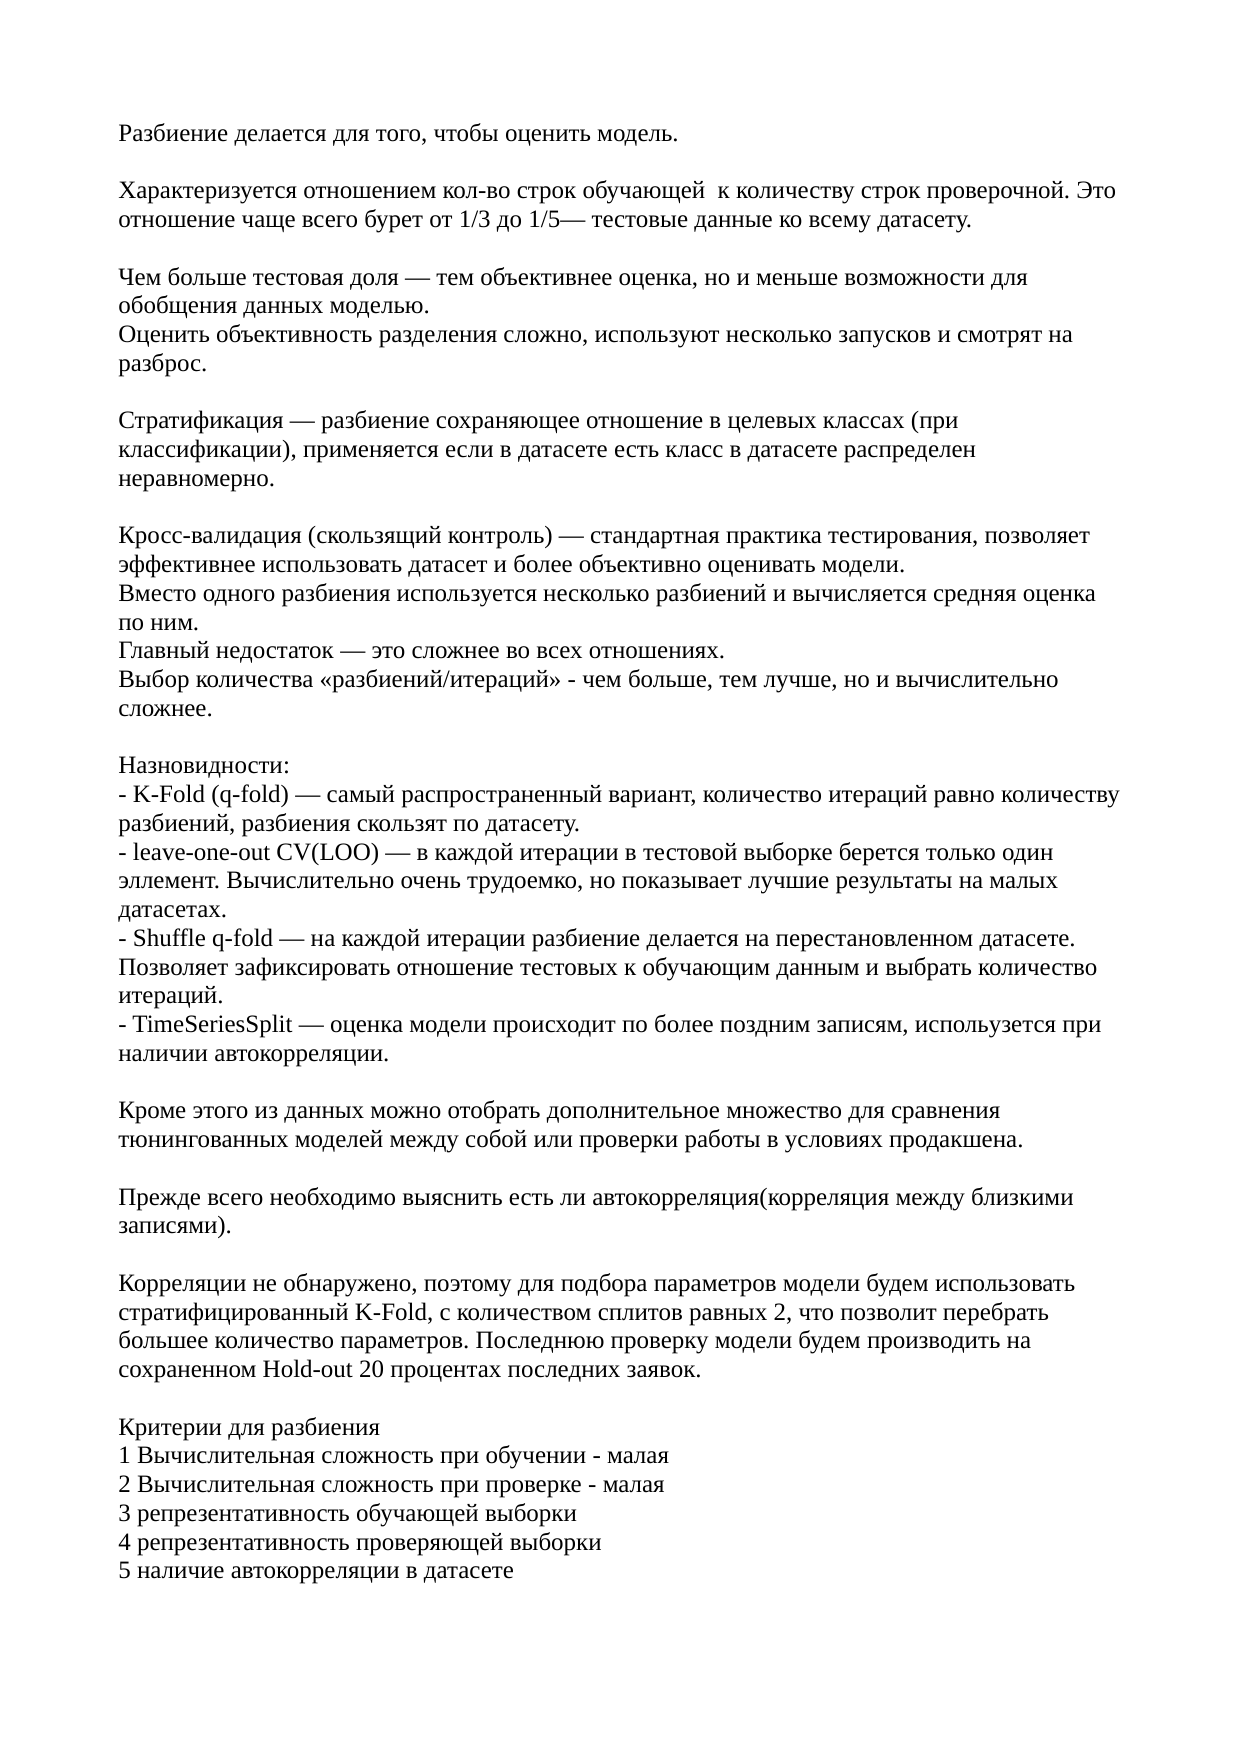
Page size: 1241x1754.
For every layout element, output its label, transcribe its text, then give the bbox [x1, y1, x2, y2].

text Оценить объективность разделения сложно, используют несколько запусков и смотрят на разброс. [118, 319, 1122, 377]
text Выбор количества «разбиений/итераций» - чем больше, тем лучше, но и вычислительно сложнее. [118, 664, 1122, 722]
text Прежде всего необходимо выяснить есть ли автокорреляция(корреляция между близкими записями). [118, 1182, 1122, 1239]
text Вместо одного разбиения используется несколько разбиений и вычисляется средняя оценка по ним. [118, 578, 1122, 636]
text 4 репрезентативность проверяющей выборки [118, 1527, 1122, 1556]
text - Shuffle q-fold — на каждой итерации разбиение делается на перестановленном датасете. Позволяет зафиксировать отношение тестовых к обучающим данным и выбрать количество итераций. [118, 923, 1122, 1009]
text Кроме этого из данных можно отобрать дополнительное множество для сравнения тюнингованных моделей между собой или проверки работы в условиях продакшена. [118, 1096, 1122, 1153]
text Характеризуется отношением кол-во строк обучающей к количеству строк проверочной. Это отношение чаще всего бурет от 1/3 до 1/5— тестовые данные ко всему датасету. [118, 176, 1122, 233]
text - TimeSeriesSplit — оценка модели происходит по более поздним записям, испольузется при наличии автокорреляции. [118, 1009, 1122, 1067]
text 2 Вычислительная сложность при проверке - малая [118, 1469, 1122, 1498]
text Hазновидности: [118, 751, 1122, 779]
text 3 репрезентативность обучающей выборки [118, 1498, 1122, 1527]
text Критерии для разбиения [118, 1412, 1122, 1441]
text 1 Вычислительная сложность при обучении - малая [118, 1441, 1122, 1469]
text 5 наличие автокорреляции в датасете [118, 1556, 1122, 1584]
text Главный недостаток — это сложнее во всех отношениях. [118, 636, 1122, 664]
text Разбиение делается для того, чтобы оценить модель. [118, 118, 1122, 147]
text - leave-one-out CV(LOO) — в каждой итерации в тестовой выборке берется только один эллемент. Вычислительно очень трудоемко, но показывает лучшие результаты на малых датасетах. [118, 837, 1122, 923]
text Кросс-валидация (скользящий контроль) — стандартная практика тестирования, позволяет эффективнее использовать датасет и более объективно оценивать модели. [118, 521, 1122, 578]
text Корреляции не обнаружено, поэтому для подбора параметров модели будем использовать стратифицированный K-Fold, с количеством сплитов равных 2, что позволит перебрать большее количество параметров. Последнюю проверку модели будем производить на сохраненном Hold-out 20 процентах последних заявок. [118, 1268, 1122, 1383]
text Чем больше тестовая доля — тем объективнее оценка, но и меньше возможности для обобщения данных моделью. [118, 262, 1122, 319]
text Стратификация — разбиение сохраняющее отношение в целевых классах (при классификации), применяется если в датасете есть класс в датасете распределен неравномерно. [118, 406, 1122, 492]
text - K-Fold (q-fold) — самый распространенный вариант, количество итераций равно количеству разбиений, разбиения скользят по датасету. [118, 779, 1122, 837]
